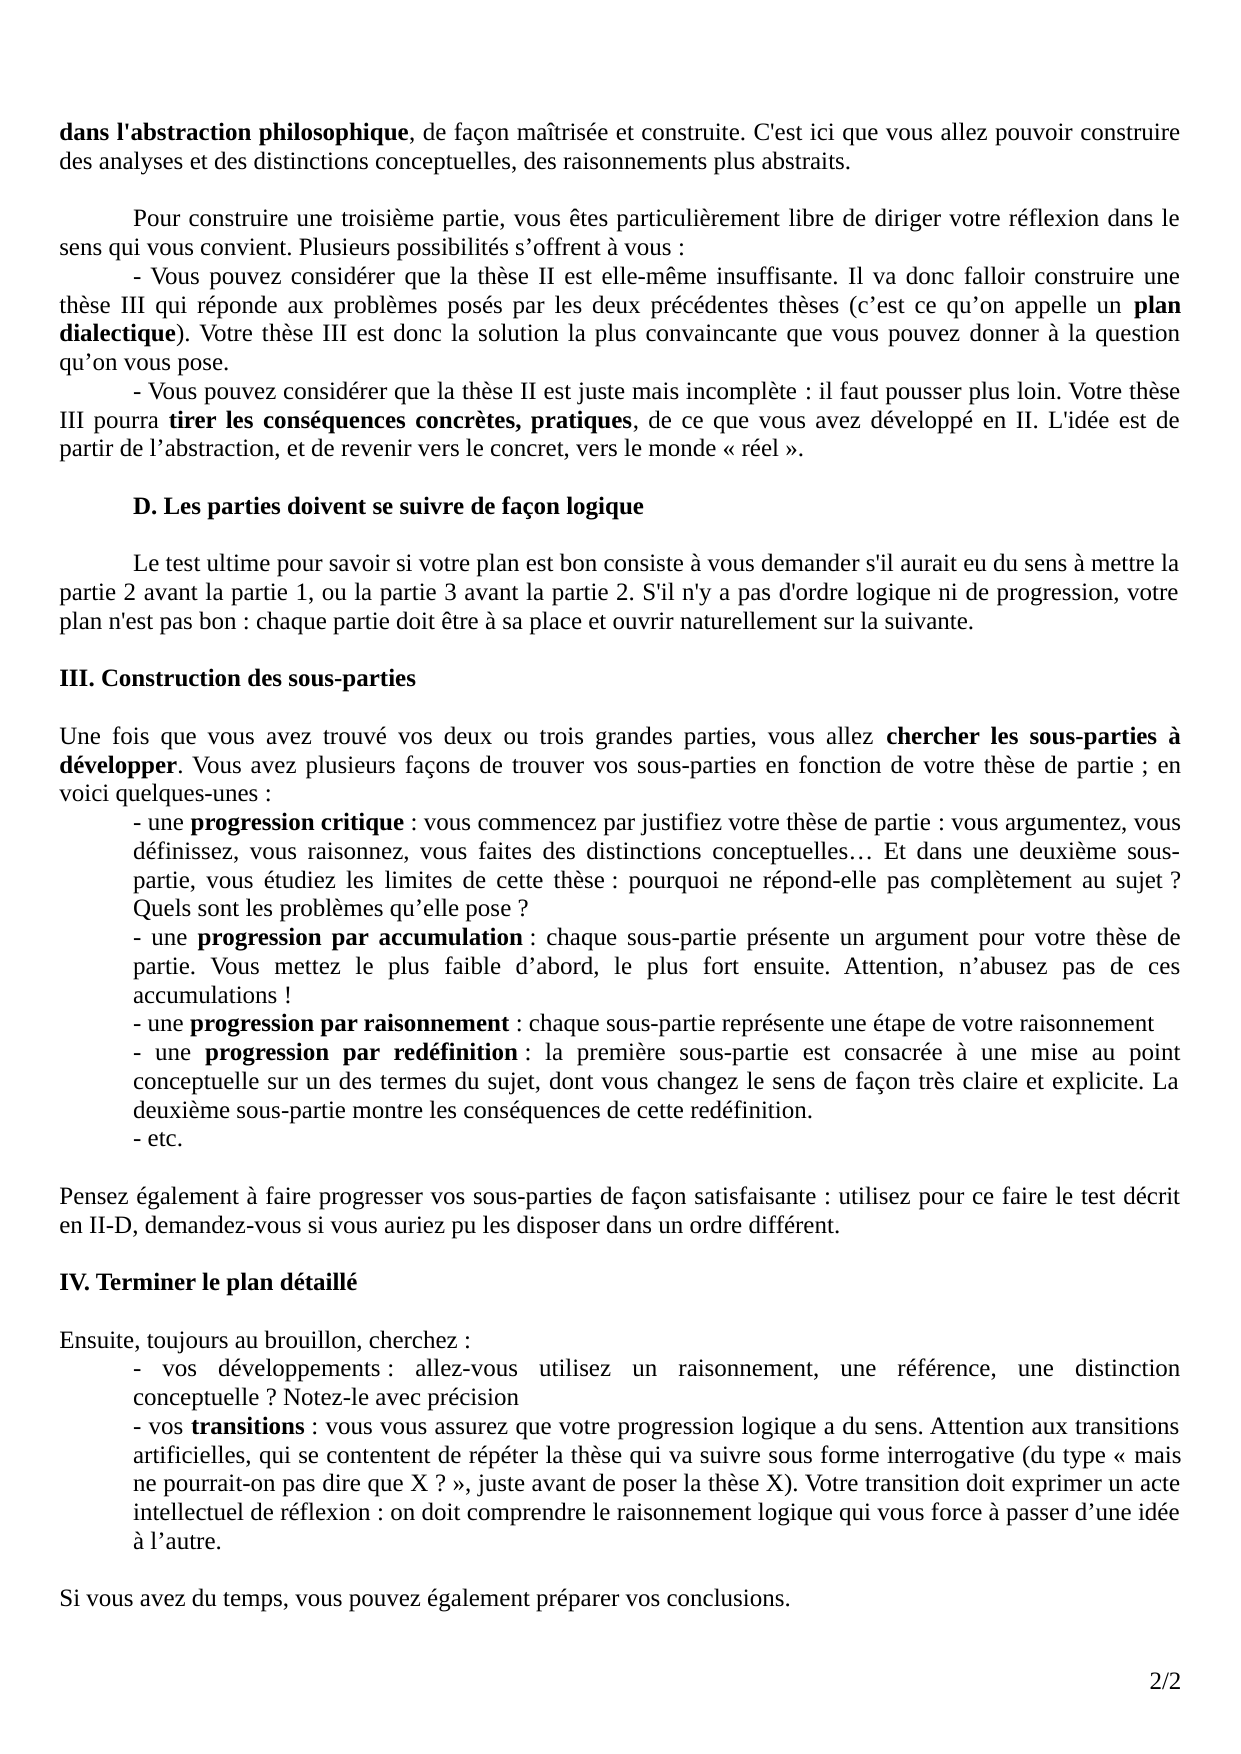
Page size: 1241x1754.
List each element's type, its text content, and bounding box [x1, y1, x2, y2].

text - Vous pouvez considérer que la thèse II est elle-même insuffisante. Il va donc falloir construire une thèse III qui réponde aux problèmes posés par les deux précédentes thèses (c’est ce qu’on appelle un plan dialectique). Votre thèse III est donc la solution la plus convaincante que vous pouvez donner à la question qu’on vous pose. [59, 261, 1181, 376]
text - Vous pouvez considérer que la thèse II est juste mais incomplète : il faut pousser plus loin. Votre thèse III pourra tirer les conséquences concrètes, pratiques, de ce que vous avez développé en II. L'idée est de partir de l’abstraction, et de revenir vers le concret, vers le monde « réel ». [59, 376, 1181, 462]
text - une progression par redéfinition : la première sous-partie est consacrée à une mise au point conceptuelle sur un des termes du sujet, dont vous changez le sens de façon très claire et explicite. La deuxième sous-partie montre les conséquences de cette redéfinition. [133, 1037, 1181, 1123]
text Le test ultime pour savoir si votre plan est bon consiste à vous demander s'il aurait eu du sens à mettre la partie 2 avant la partie 1, ou la partie 3 avant la partie 2. S'il n'y a pas d'ordre logique ni de progression, votre plan n'est pas bon : chaque partie doit être à sa place et ouvrir naturellement sur la suivante. [59, 548, 1181, 635]
text - une progression critique : vous commencez par justifiez votre thèse de partie : vous argumentez, vous définissez, vous raisonnez, vous faites des distinctions conceptuelles… Et dans une deuxième sous-partie, vous étudiez les limites de cette thèse : pourquoi ne répond-elle pas complètement au sujet ? Quels sont les problèmes qu’elle pose ? [133, 807, 1181, 922]
text III. Construction des sous-parties [59, 663, 1181, 692]
text D. Les parties doivent se suivre de façon logique [133, 491, 1181, 520]
text - etc. [133, 1123, 1181, 1152]
text IV. Terminer le plan détaillé [59, 1267, 1181, 1296]
text Une fois que vous avez trouvé vos deux ou trois grandes parties, vous allez chercher les sous-parties à développer. Vous avez plusieurs façons de trouver vos sous-parties en fonction de votre thèse de partie ; en voici quelques-unes : [59, 721, 1181, 807]
text Si vous avez du temps, vous pouvez également préparer vos conclusions. [59, 1583, 1181, 1612]
text - une progression par accumulation : chaque sous-partie présente un argument pour votre thèse de partie. Vous mettez le plus faible d’abord, le plus fort ensuite. Attention, n’abusez pas de ces accumulations ! [133, 922, 1181, 1008]
text dans l'abstraction philosophique, de façon maîtrisée et construite. C'est ici que vous allez pouvoir construire des analyses et des distinctions conceptuelles, des raisonnements plus abstraits. [59, 117, 1181, 175]
text Pour construire une troisième partie, vous êtes particulièrement libre de diriger votre réflexion dans le sens qui vous convient. Plusieurs possibilités s’offrent à vous : [59, 203, 1181, 261]
text - vos transitions : vous vous assurez que votre progression logique a du sens. Attention aux transitions artificielles, qui se contentent de répéter la thèse qui va suivre sous forme interrogative (du type « mais ne pourrait-on pas dire que X ? », juste avant de poser la thèse X). Votre transition doit exprimer un acte intellectuel de réflexion : on doit comprendre le raisonnement logique qui vous force à passer d’une idée à l’autre. [133, 1411, 1181, 1555]
text - une progression par raisonnement : chaque sous-partie représente une étape de votre raisonnement [133, 1008, 1181, 1037]
text - vos développements : allez-vous utilisez un raisonnement, une référence, une distinction conceptuelle ? Notez-le avec précision [133, 1353, 1181, 1411]
text Ensuite, toujours au brouillon, cherchez : [59, 1325, 1181, 1353]
text Pensez également à faire progresser vos sous-parties de façon satisfaisante : utilisez pour ce faire le test décrit en II-D, demandez-vous si vous auriez pu les disposer dans un ordre différent. [59, 1181, 1181, 1238]
